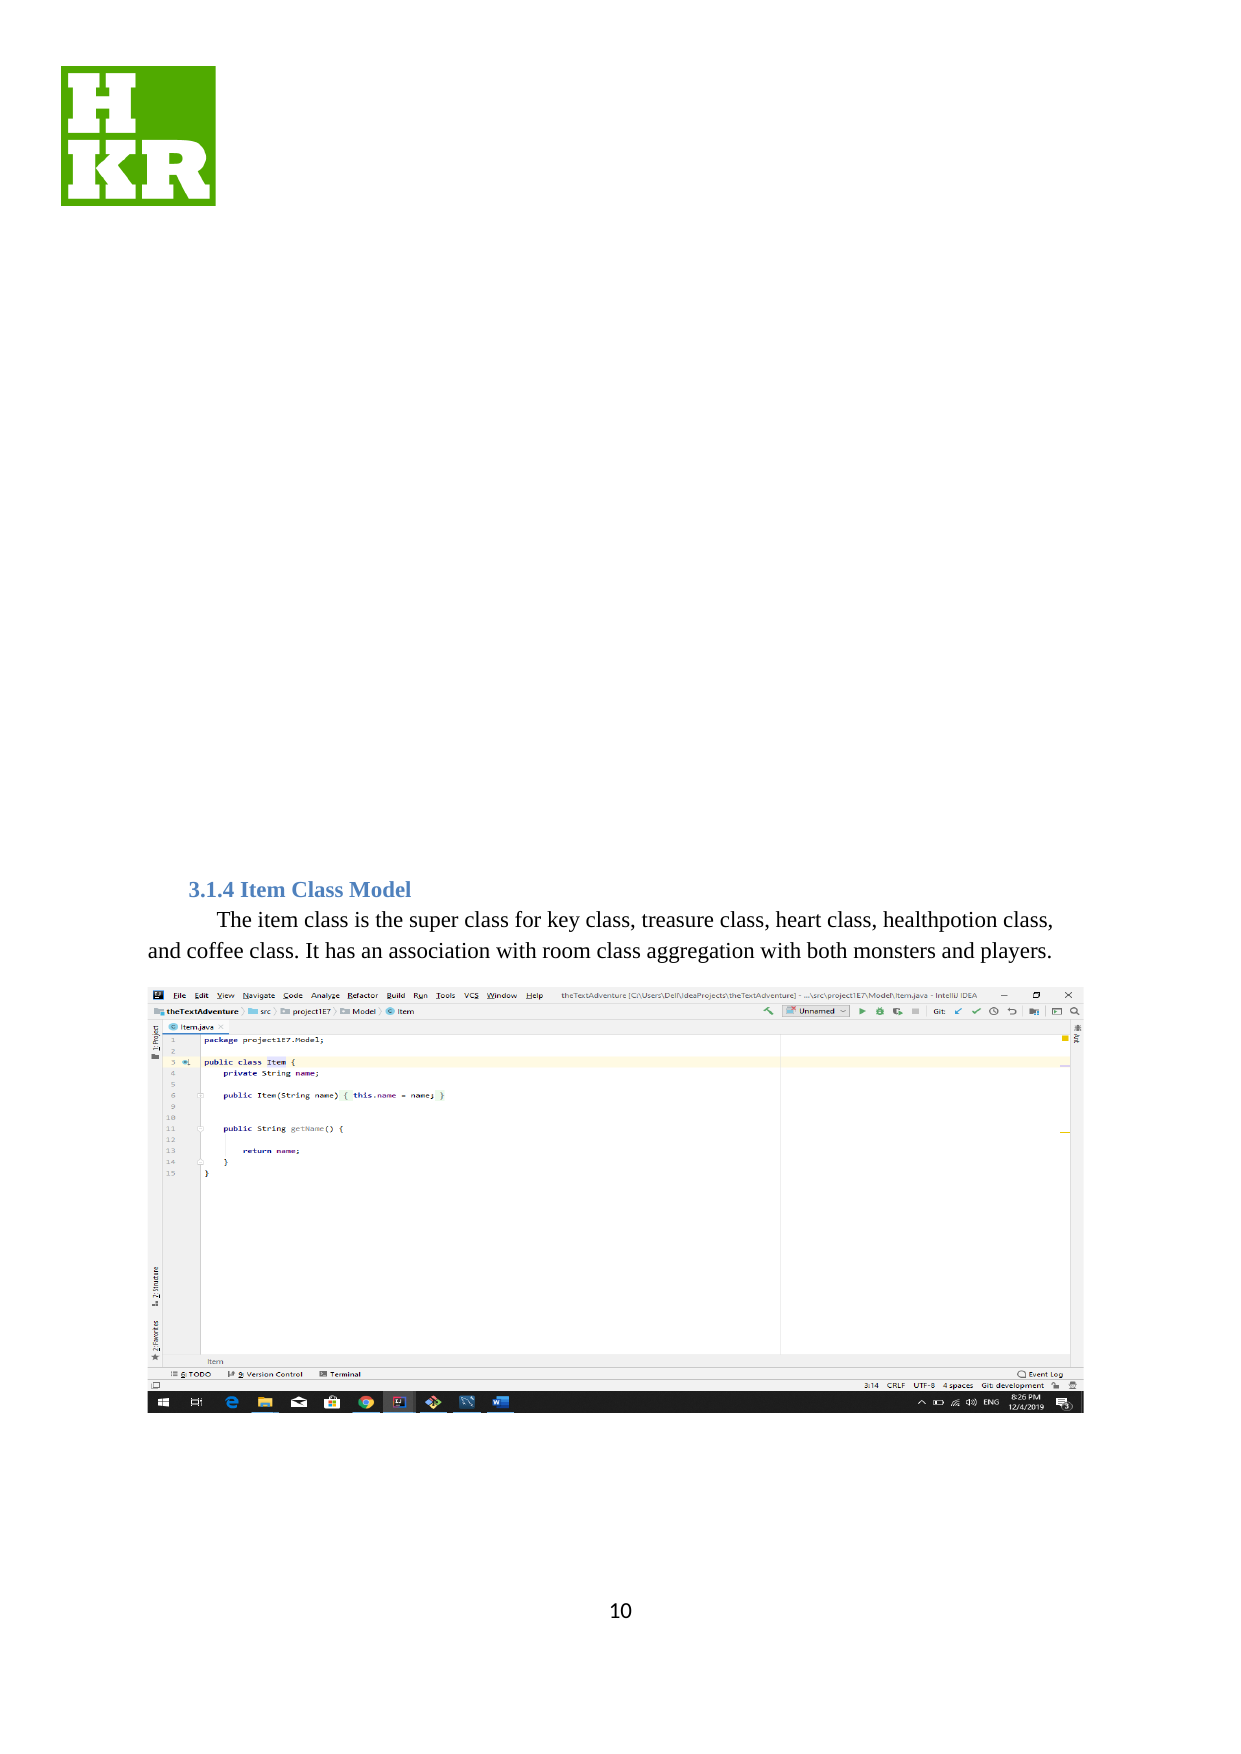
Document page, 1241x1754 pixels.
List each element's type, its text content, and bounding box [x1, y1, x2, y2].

text The item class is the super class for key class, treasure class, heart class, healthpotion class, and coffee class. It has an association with room class aggregation with both monsters and players. [148, 907, 1093, 963]
subtitle 3.1.4 Item Class Model [148, 876, 1093, 903]
picture [147, 987, 1084, 1413]
picture [0, 2, 216, 206]
